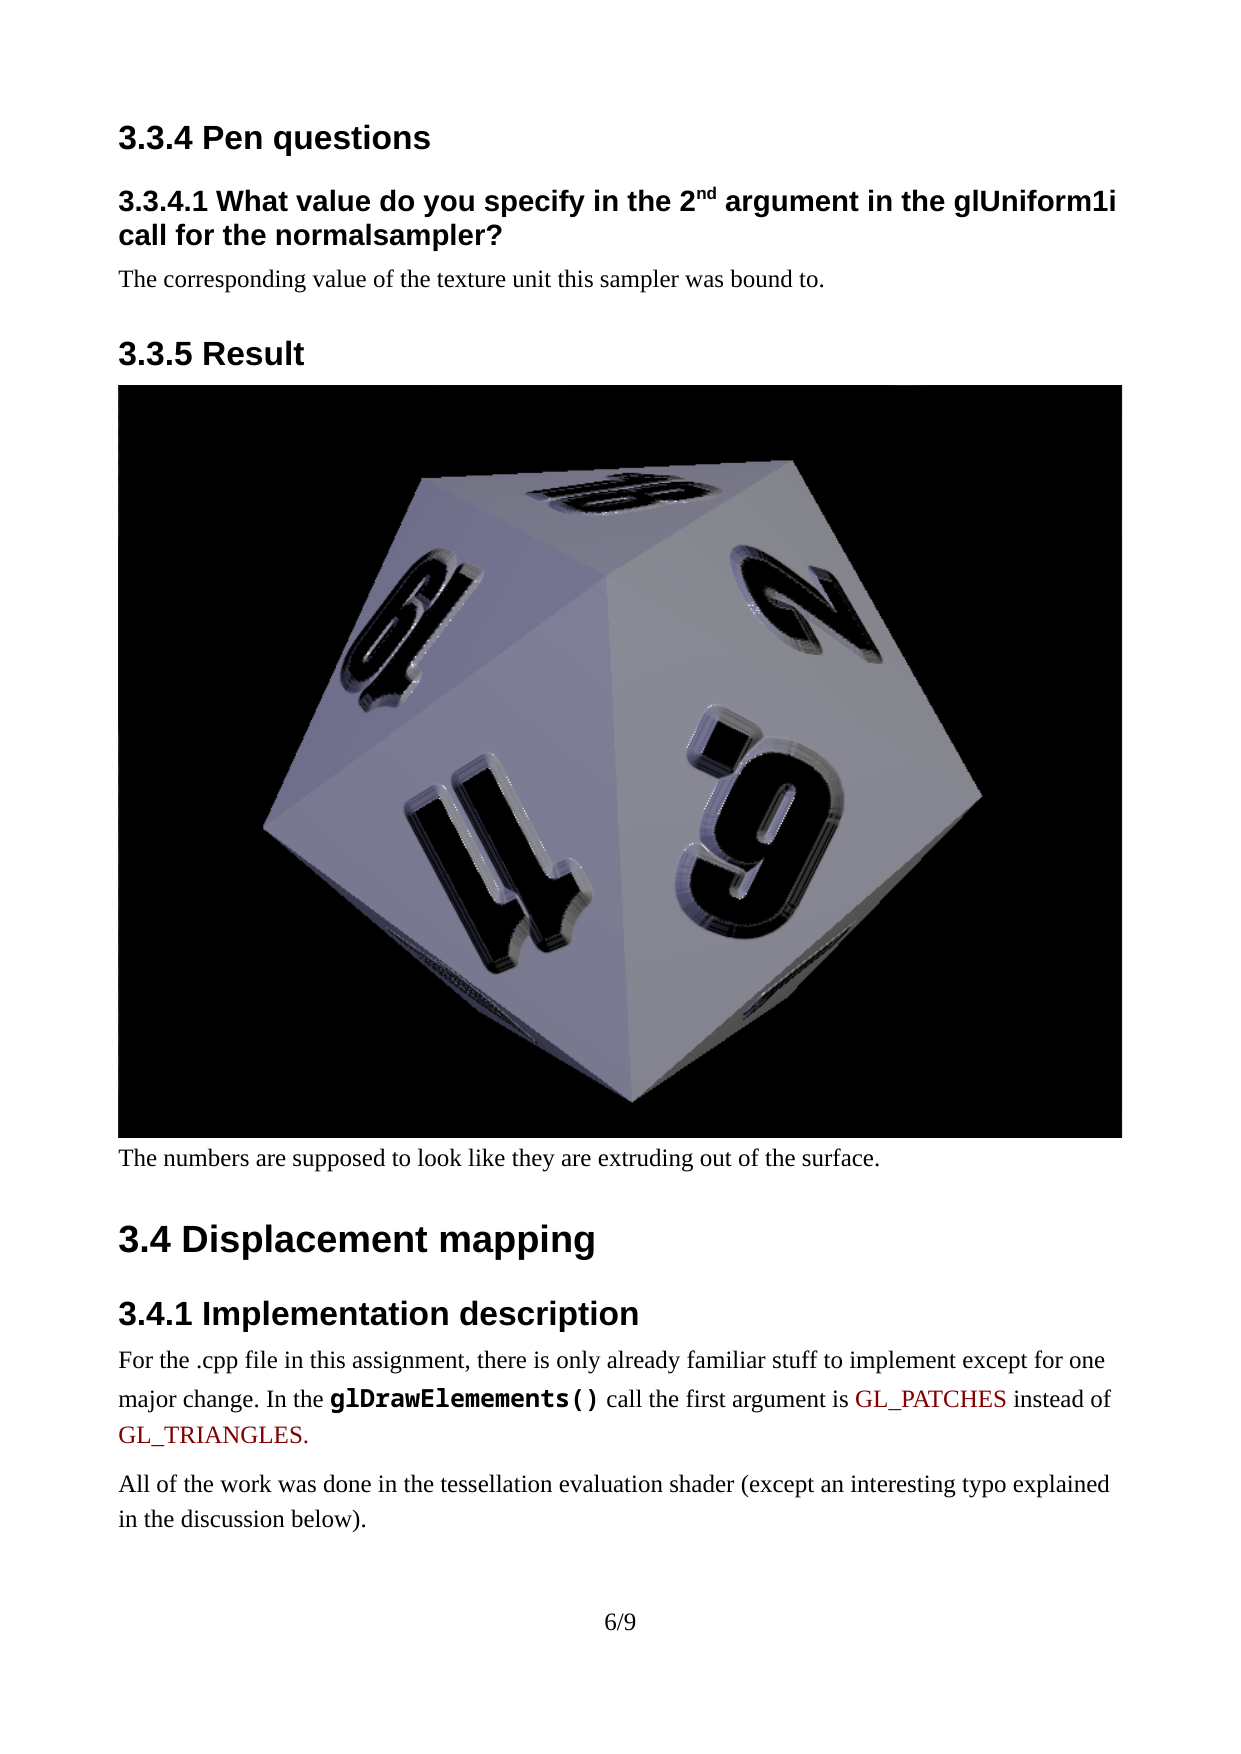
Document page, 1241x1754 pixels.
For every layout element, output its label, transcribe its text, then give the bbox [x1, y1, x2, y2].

subtitle 3.4 Displacement mapping [118, 1217, 1122, 1261]
picture [118, 385, 1123, 1138]
text The corresponding value of the texture unit this sampler was bound to. [118, 264, 1122, 293]
subtitle 3.4.1 Implementation description [118, 1294, 1122, 1333]
text The numbers are supposed to look like they are extruding out of the surface. [118, 1138, 1122, 1172]
text All of the work was done in the tessellation evaluation shader (except an interesting typo explained in the discussion below). [118, 1469, 1122, 1533]
subtitle 3.3.5 Result [118, 334, 1122, 372]
subtitle 3.3.4.1 What value do you specify in the 2nd argument in the glUniform1i call for the normalsampler? [118, 184, 1122, 251]
text For the .cpp file in this assignment, there is only already familiar stuff to implement except for one major change. In the glDrawElemements() call the first argument is GL_PATCHES instead of GL_TRIANGLES. [118, 1345, 1122, 1449]
subtitle 3.3.4 Pen questions [118, 118, 1122, 157]
